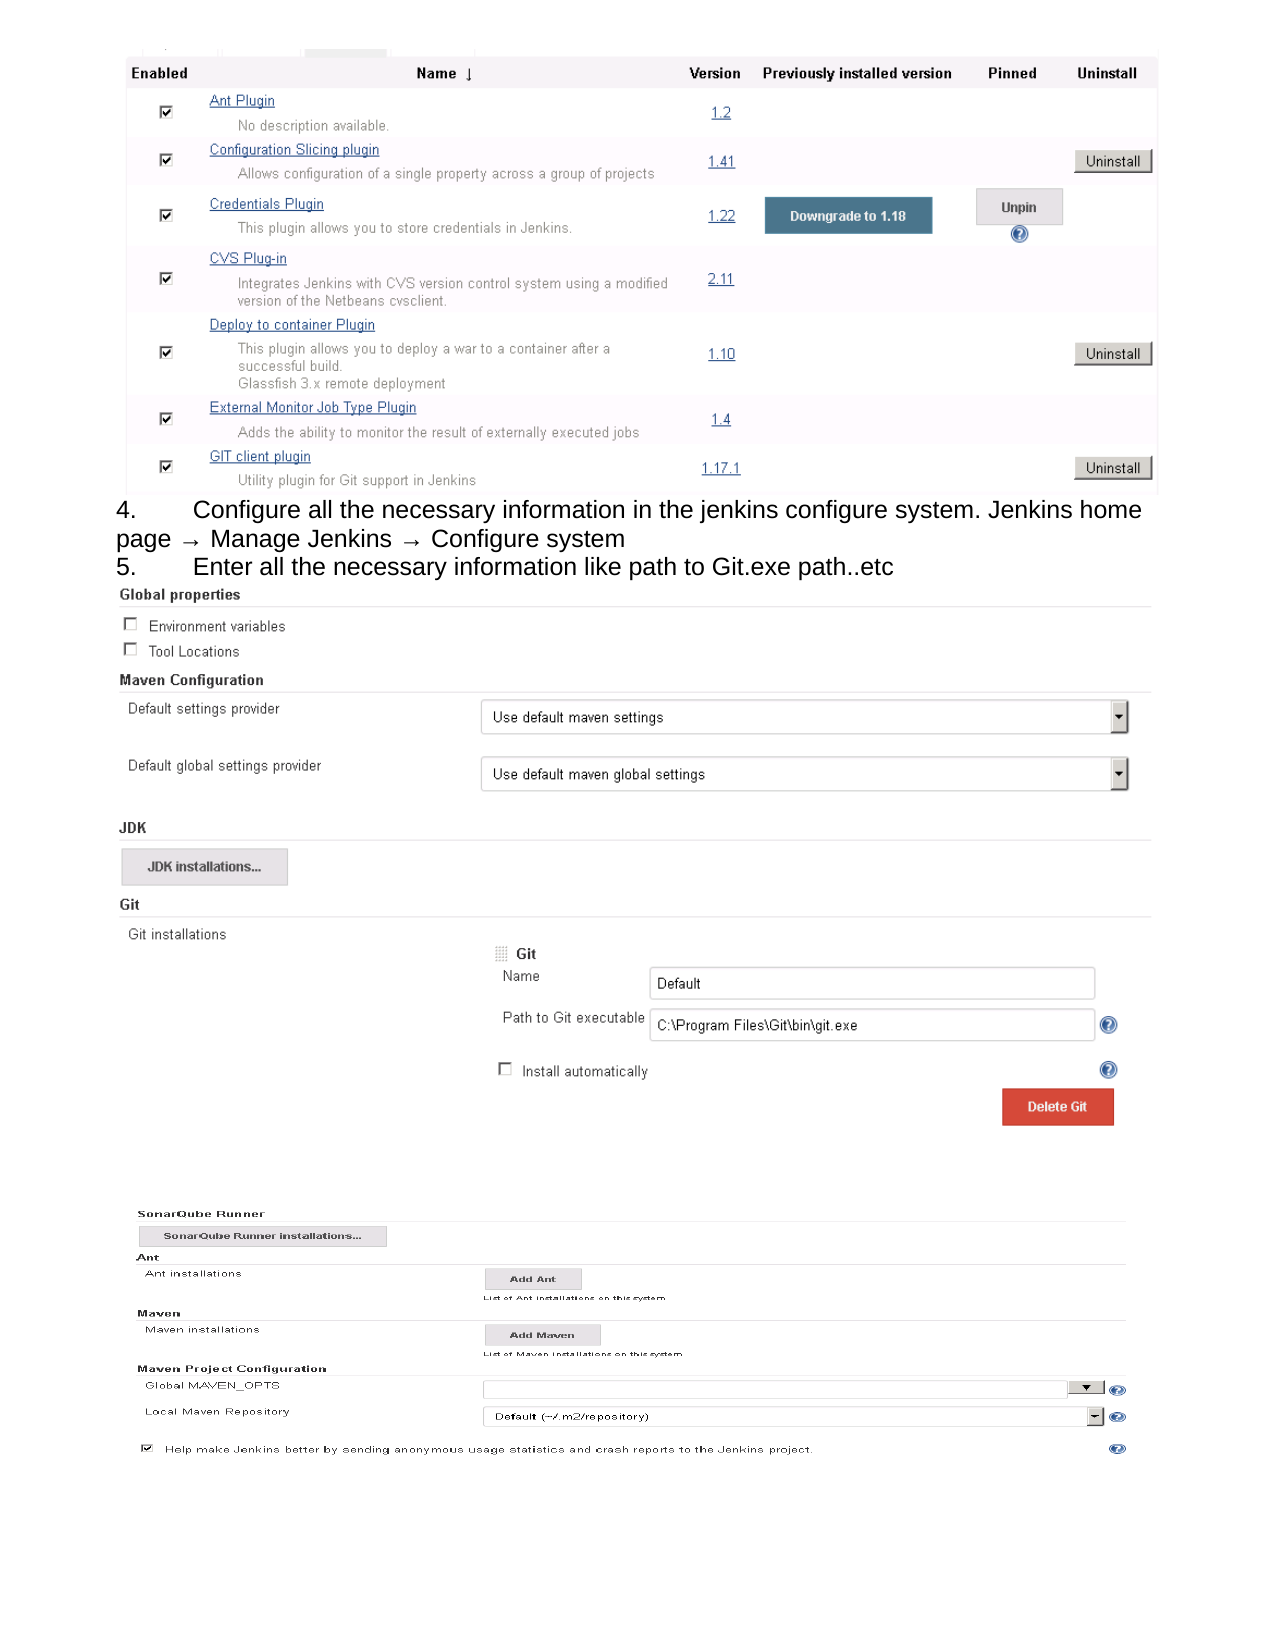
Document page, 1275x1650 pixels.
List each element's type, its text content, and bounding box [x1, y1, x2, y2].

picture [117, 1208, 1161, 1459]
picture [115, 49, 1159, 495]
list Enter all the necessary information like path to Git.exe path..etc [116, 552, 1159, 581]
picture [115, 581, 1159, 1152]
list Configure all the necessary information in the jenkins configure system. Jenkins home page → Manage Jenkins → Configure system [116, 495, 1159, 552]
